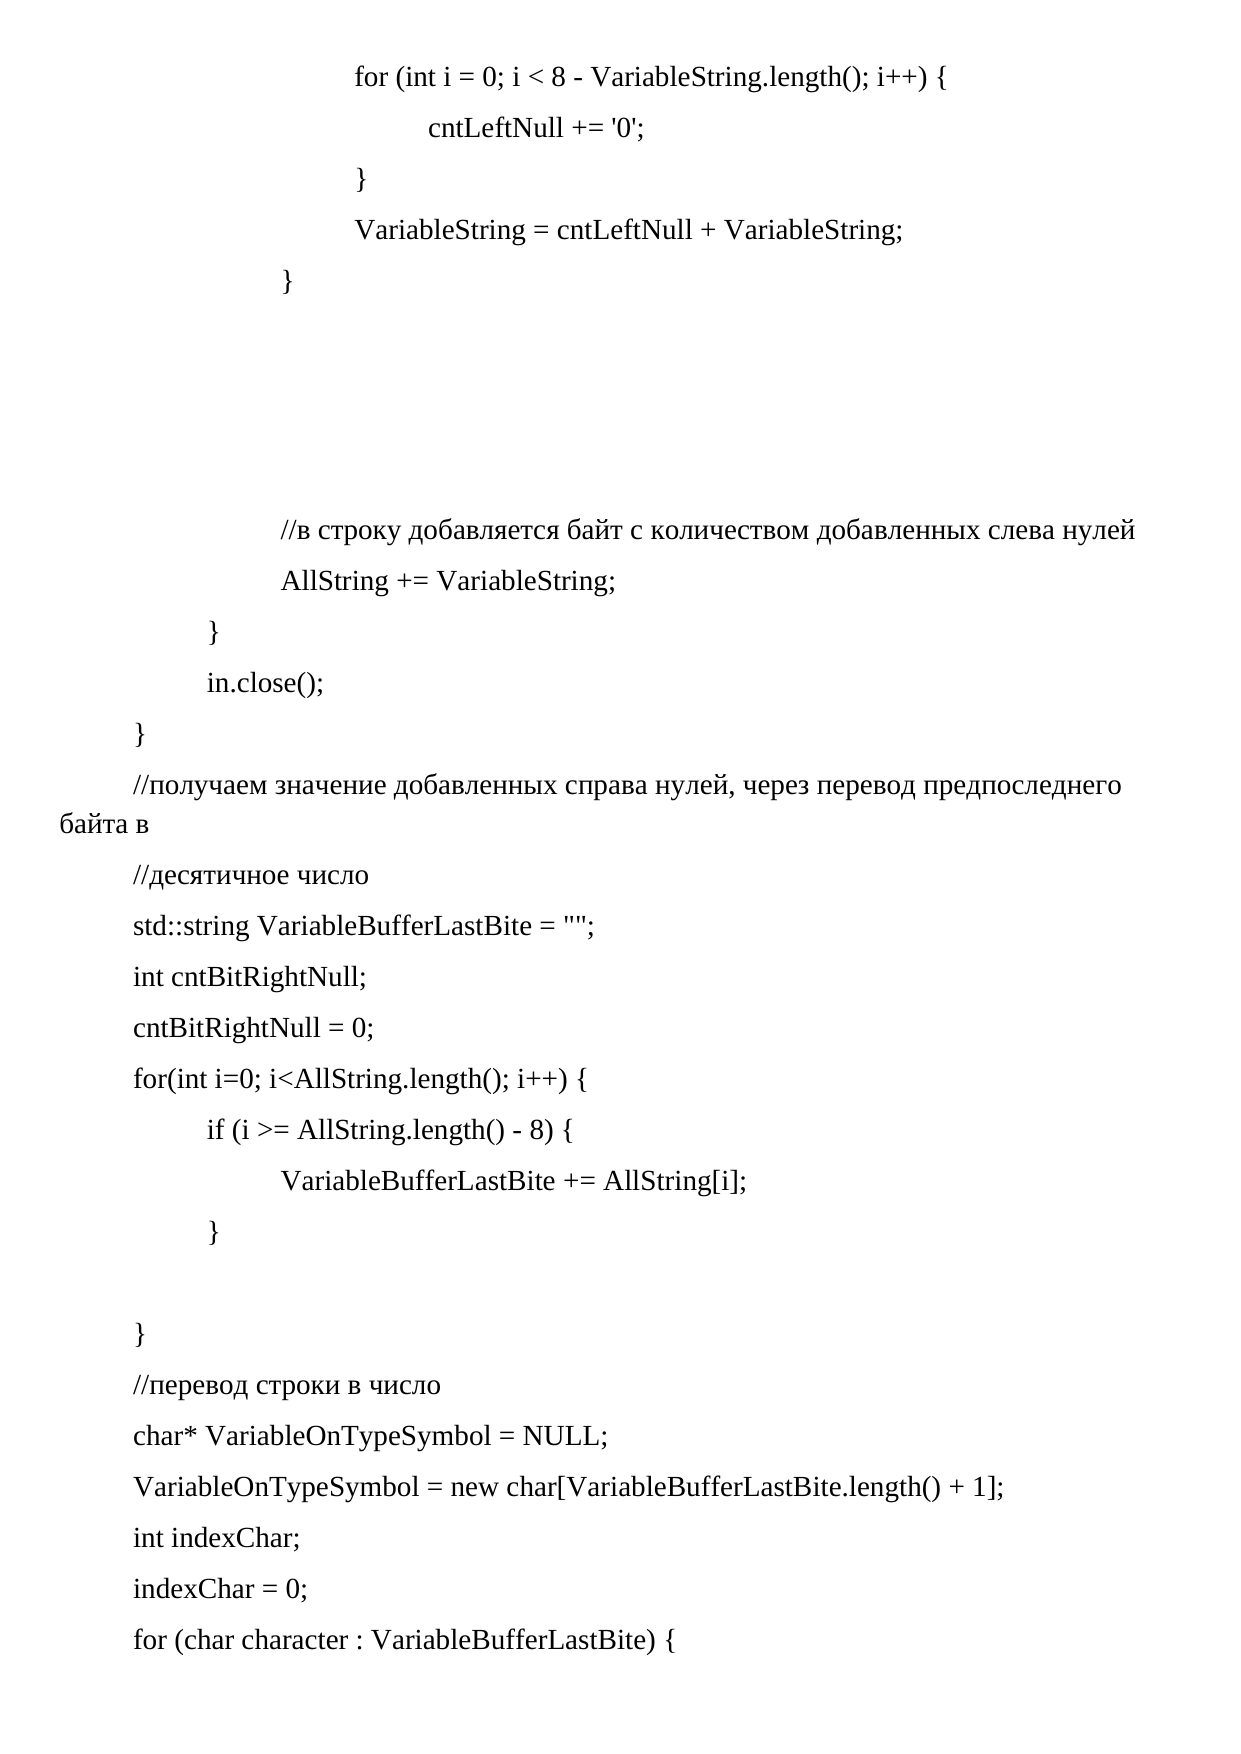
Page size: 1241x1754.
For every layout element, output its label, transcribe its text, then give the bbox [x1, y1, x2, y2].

text } [59, 614, 1181, 648]
text } [59, 1316, 1181, 1350]
text cntLeftNull += '0'; [59, 110, 1181, 144]
text char* VariableOnTypeSymbol = NULL; [59, 1418, 1181, 1452]
text indexChar = 0; [59, 1571, 1181, 1605]
text cntBitRightNull = 0; [59, 1010, 1181, 1043]
text //перевод строки в число [59, 1367, 1181, 1401]
text VariableString = cntLeftNull + VariableString; [59, 212, 1181, 246]
text std::string VariableBufferLastBite = ""; [59, 908, 1181, 941]
text AllString += VariableString; [59, 563, 1181, 597]
text VariableOnTypeSymbol = new char[VariableBufferLastBite.length() + 1]; [59, 1469, 1181, 1503]
text //десятичное число [59, 857, 1181, 890]
text //в строку добавляется байт с количеством добавленных слева нулей [59, 512, 1181, 546]
text in.close(); [59, 665, 1181, 699]
text } [59, 1214, 1181, 1248]
text for (char character : VariableBufferLastBite) { [59, 1622, 1181, 1656]
text for (int i = 0; i < 8 - VariableString.length(); i++) { [59, 59, 1181, 93]
text int indexChar; [59, 1520, 1181, 1554]
text if (i >= AllString.length() - 8) { [59, 1112, 1181, 1146]
text } [59, 716, 1181, 750]
text for(int i=0; i<AllString.length(); i++) { [59, 1061, 1181, 1094]
text VariableBufferLastBite += AllString[i]; [59, 1163, 1181, 1197]
text int cntBitRightNull; [59, 959, 1181, 992]
text } [59, 263, 1181, 297]
text //получаем значение добавленных справа нулей, через перевод предпоследнего байта в [59, 767, 1181, 839]
text } [59, 161, 1181, 195]
